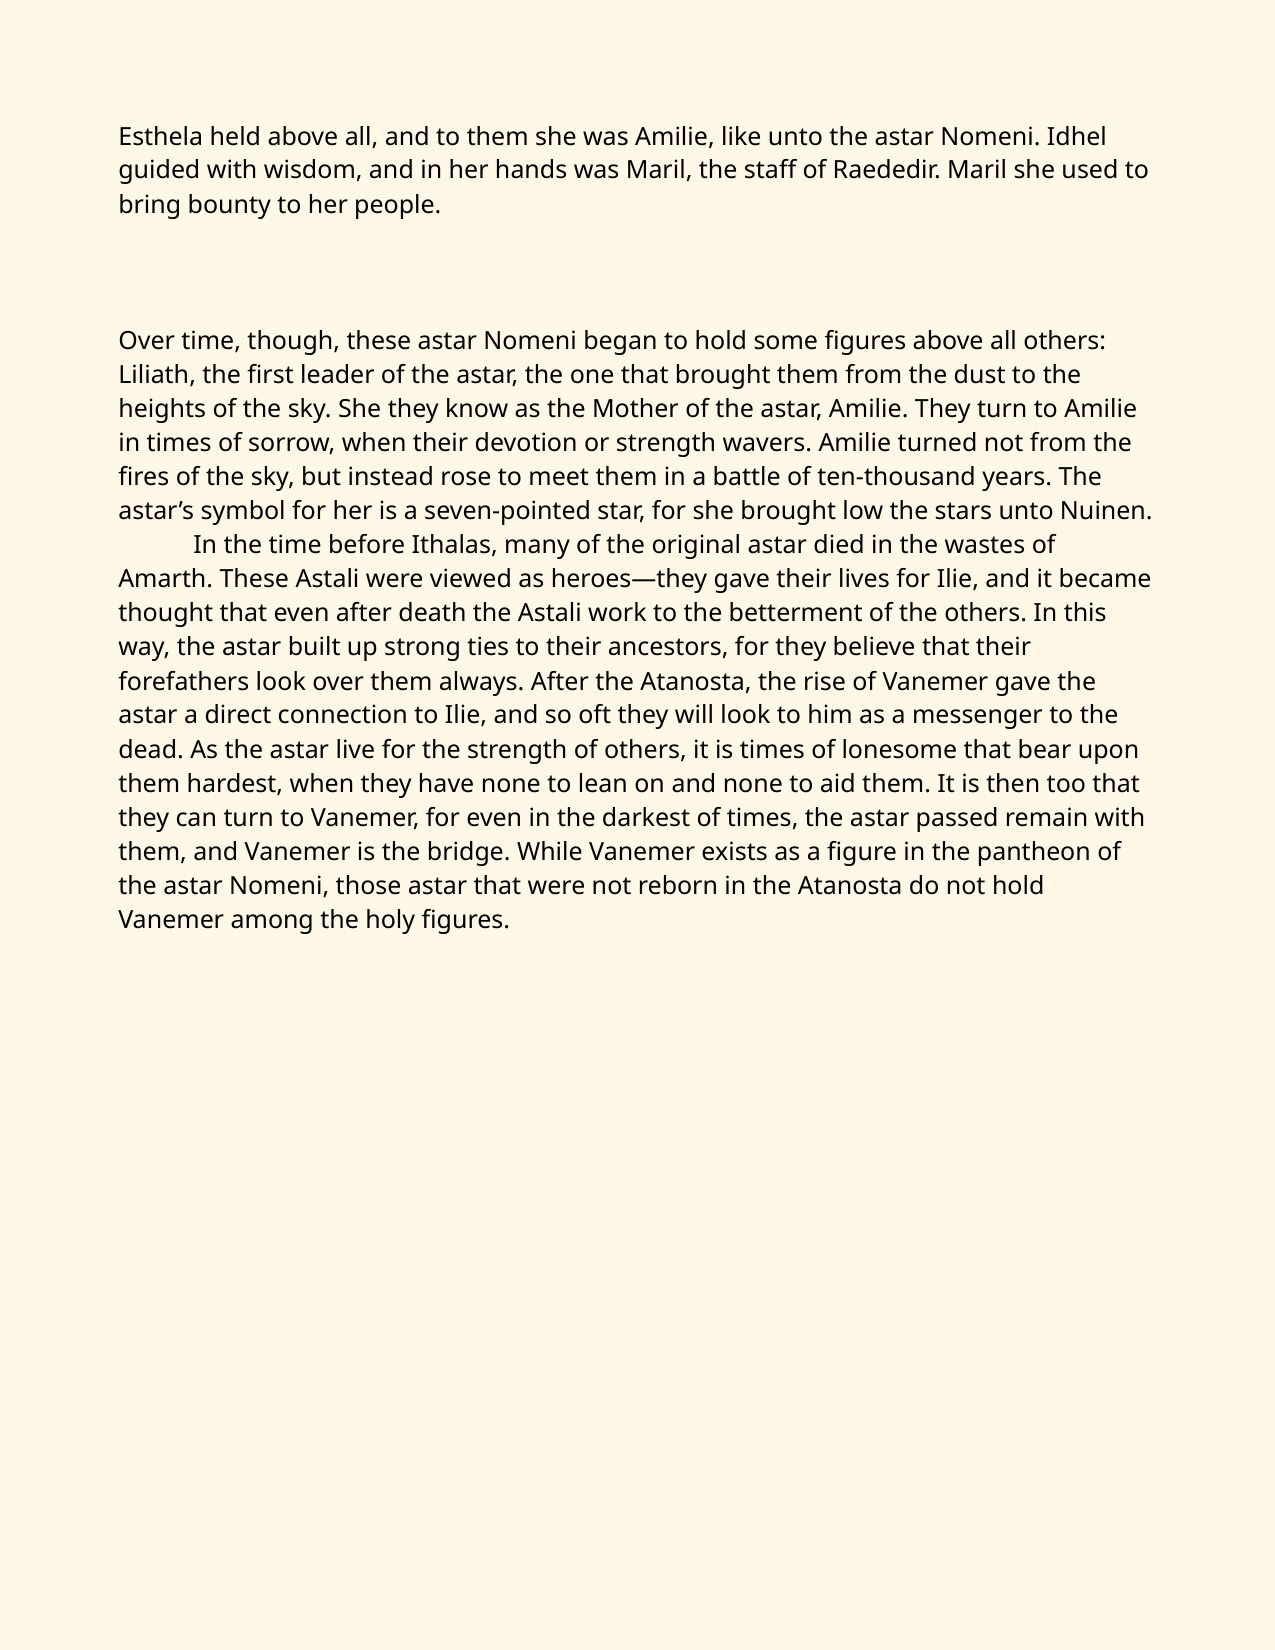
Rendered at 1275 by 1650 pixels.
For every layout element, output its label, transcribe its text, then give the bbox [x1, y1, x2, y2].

text Over time, though, these astar Nomeni began to hold some figures above all others: Liliath, the first leader of the astar, the one that brought them from the dust to the heights of the sky. She they know as the Mother of the astar, Amilie. They turn to Amilie in times of sorrow, when their devotion or strength wavers. Amilie turned not from the fires of the sky, but instead rose to meet them in a battle of ten-thousand years. The astar’s symbol for her is a seven-pointed star, for she brought low the stars unto Nuinen. [118, 322, 1157, 527]
text In the time before Ithalas, many of the original astar died in the wastes of Amarth. These Astali were viewed as heroes—they gave their lives for Ilie, and it became thought that even after death the Astali work to the betterment of the others. In this way, the astar built up strong ties to their ancestors, for they believe that their forefathers look over them always. After the Atanosta, the rise of Vanemer gave the astar a direct connection to Ilie, and so oft they will look to him as a messenger to the dead. As the astar live for the strength of others, it is times of lonesome that bear upon them hardest, when they have none to lean on and none to aid them. It is then too that they can turn to Vanemer, for even in the darkest of times, the astar passed remain with them, and Vanemer is the bridge. While Vanemer exists as a figure in the pantheon of the astar Nomeni, those astar that were not reborn in the Atanosta do not hold Vanemer among the holy figures. [118, 527, 1157, 936]
text Esthela held above all, and to them she was Amilie, like unto the astar Nomeni. Idhel guided with wisdom, and in her hands was Maril, the staff of Raededir. Maril she used to bring bounty to her people. [118, 118, 1157, 220]
